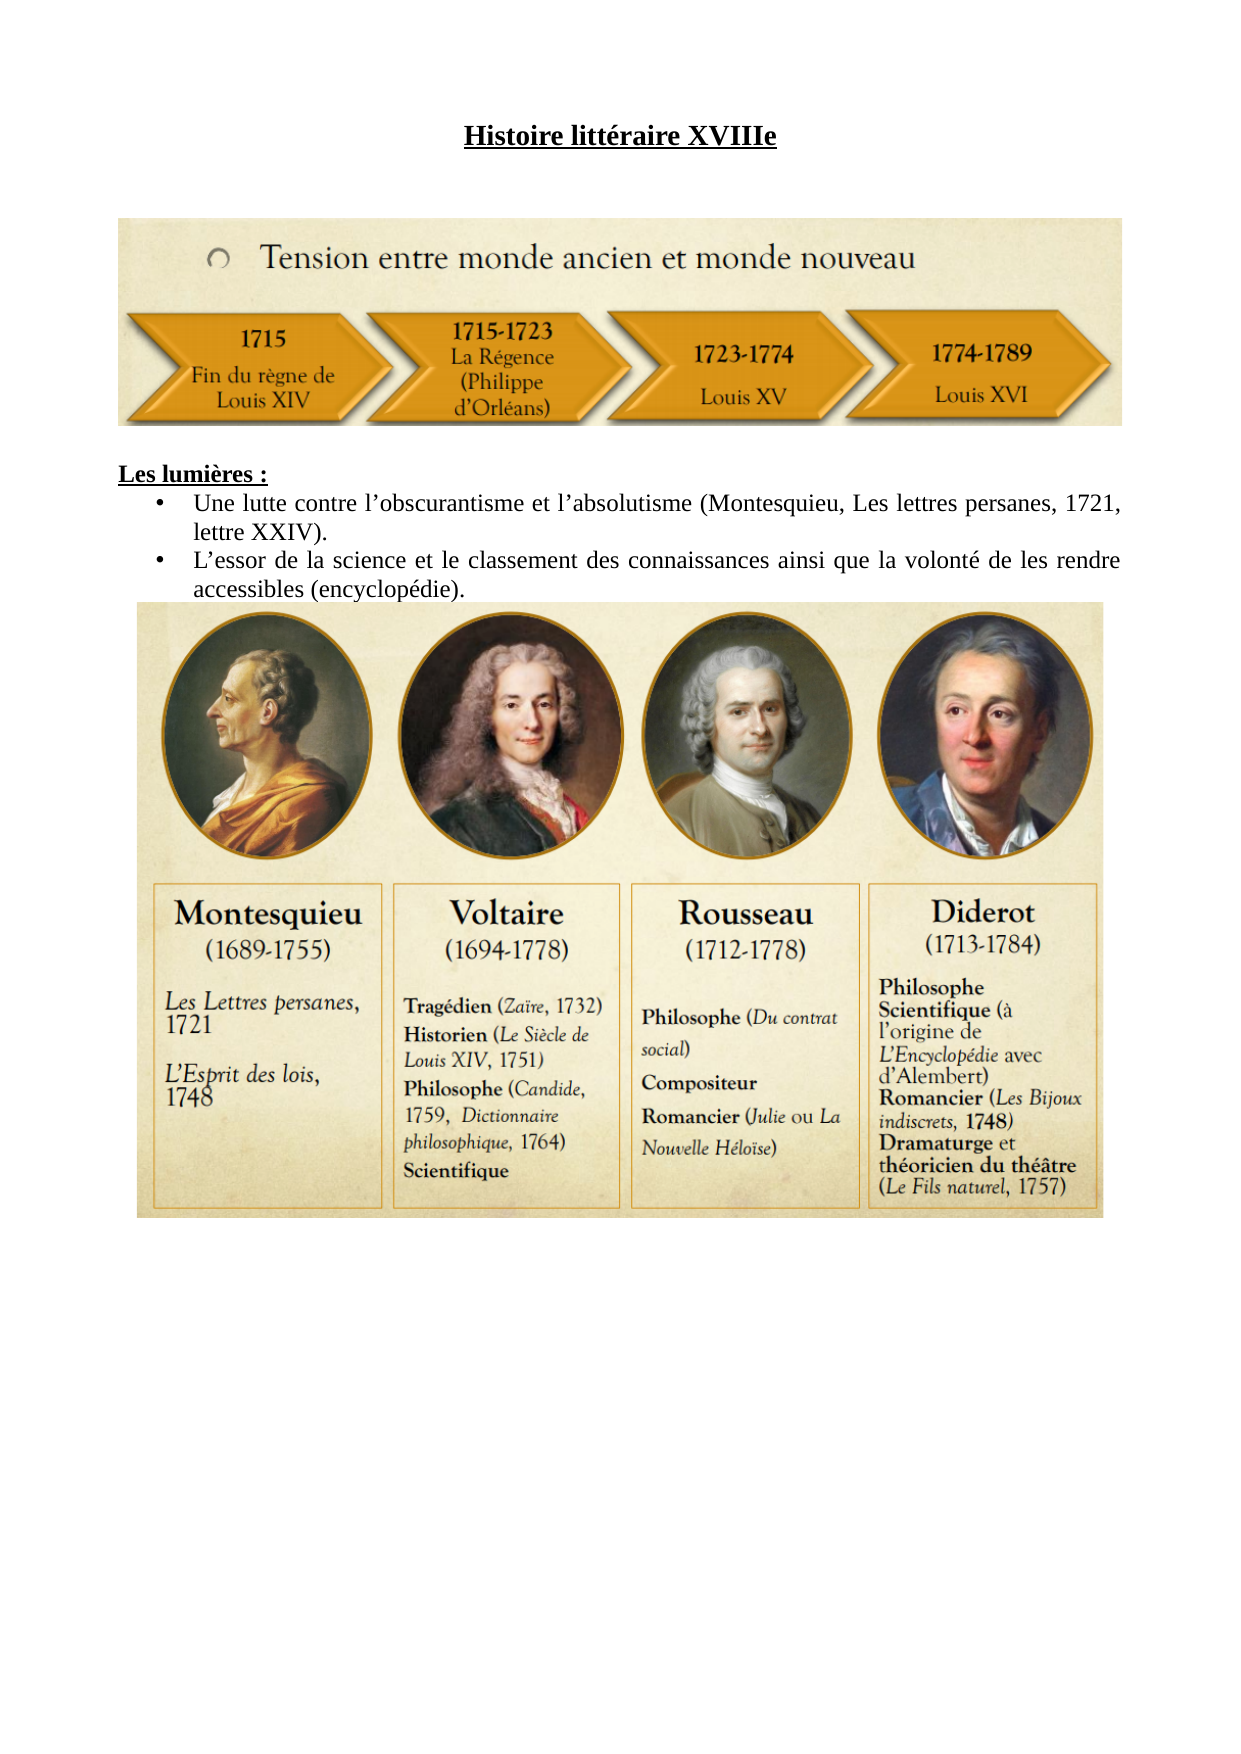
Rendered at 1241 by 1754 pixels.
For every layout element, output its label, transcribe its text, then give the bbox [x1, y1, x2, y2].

list L’essor de la science et le classement des connaissances ainsi que la volonté de les rendre accessibles (encyclopédie). [156, 545, 1122, 603]
picture [118, 218, 1123, 426]
text Les lumières : [118, 459, 1122, 488]
text Histoire littéraire XVIIIe [118, 118, 1122, 152]
list Une lutte contre l’obscurantisme et l’absolutisme (Montesquieu, Les lettres persanes, 1721, lettre XXIV). [156, 488, 1122, 545]
picture [136, 602, 1104, 1218]
